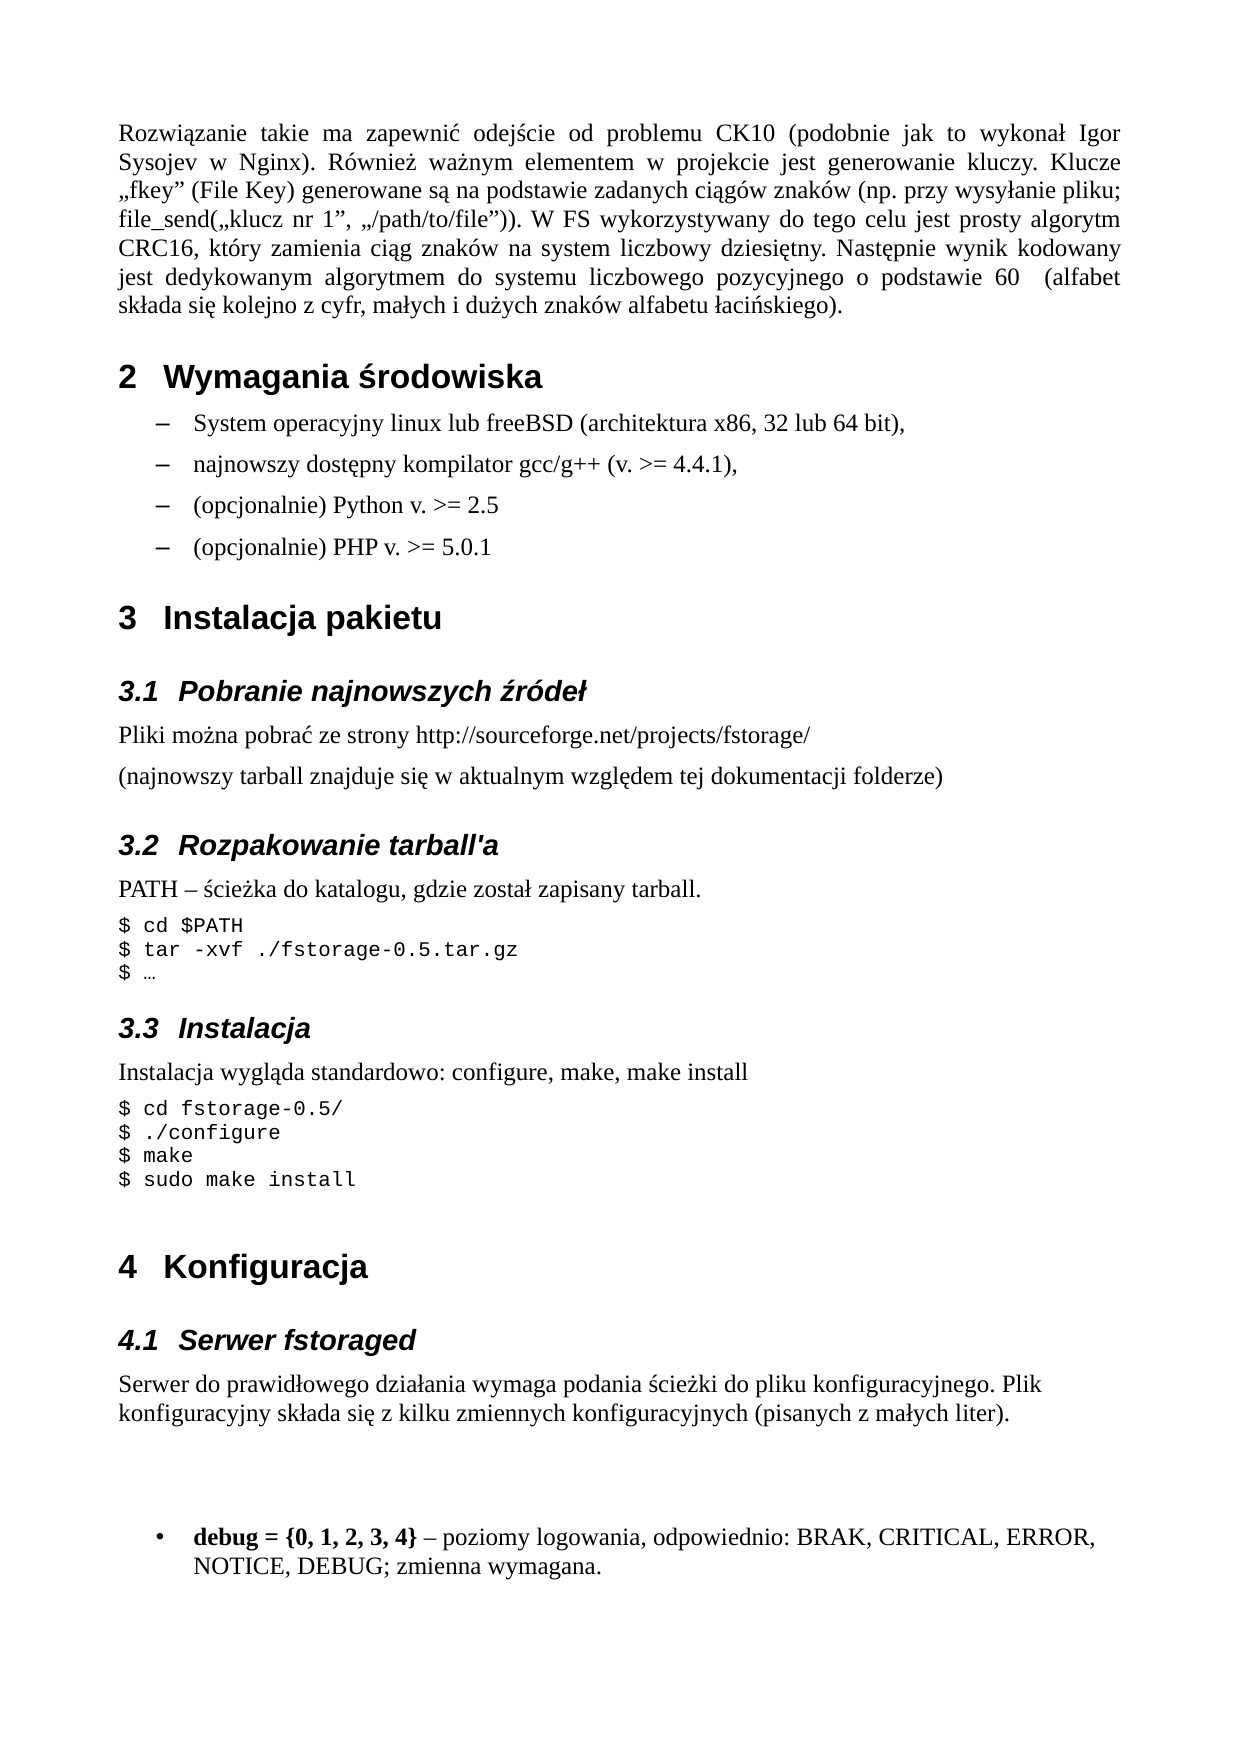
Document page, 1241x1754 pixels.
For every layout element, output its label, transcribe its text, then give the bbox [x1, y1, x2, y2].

text $ cd fstorage-0.5/ [118, 1098, 1122, 1122]
list (opcjonalnie) Python v. >= 2.5 [156, 491, 1122, 519]
subtitle Wymagania środowiska [118, 357, 1122, 396]
text Pliki można pobrać ze strony http://sourceforge.net/projects/fstorage/ [118, 720, 1122, 749]
text Rozwiązanie takie ma zapewnić odejście od problemu CK10 (podobnie jak to wykonał Igor Sysojev w Nginx). Również ważnym elementem w projekcie jest generowanie kluczy. Klucze „fkey” (File Key) generowane są na podstawie zadanych ciągów znaków (np. przy wysyłanie pliku; file_send(„klucz nr 1”, „/path/to/file”)). W FS wykorzystywany do tego celu jest prosty algorytm CRC16, który zamienia ciąg znaków na system liczbowy dziesiętny. Następnie wynik kodowany jest dedykowanym algorytmem do systemu liczbowego pozycyjnego o podstawie 60 (alfabet składa się kolejno z cyfr, małych i dużych znaków alfabetu łacińskiego). [118, 118, 1122, 319]
text $ ./configure [118, 1122, 1122, 1146]
text Serwer do prawidłowego działania wymaga podania ścieżki do pliku konfiguracyjnego. Plik konfiguracyjny składa się z kilku zmiennych konfiguracyjnych (pisanych z małych liter). [118, 1369, 1122, 1427]
text $ make [118, 1146, 1122, 1169]
subtitle Pobranie najnowszych źródeł [118, 674, 1122, 708]
list (opcjonalnie) PHP v. >= 5.0.1 [156, 532, 1122, 561]
list debug = {0, 1, 2, 3, 4} – poziomy logowania, odpowiednio: BRAK, CRITICAL, ERROR, NOTICE, DEBUG; zmienna wymagana. [156, 1522, 1122, 1579]
list System operacyjny linux lub freeBSD (architektura x86, 32 lub 64 bit), [156, 408, 1122, 437]
text Instalacja wygląda standardowo: configure, make, make install [118, 1057, 1122, 1086]
text $ sudo make install [118, 1169, 1122, 1193]
subtitle Instalacja pakietu [118, 598, 1122, 637]
text $ cd $PATH [118, 915, 1122, 939]
subtitle Serwer fstoraged [118, 1323, 1122, 1357]
subtitle Konfiguracja [118, 1247, 1122, 1286]
text (najnowszy tarball znajduje się w aktualnym względem tej dokumentacji folderze) [118, 761, 1122, 790]
subtitle Instalacja [118, 1011, 1122, 1044]
list najnowszy dostępny kompilator gcc/g++ (v. >= 4.4.1), [156, 449, 1122, 478]
text PATH – ścieżka do katalogu, gdzie został zapisany tarball. [118, 874, 1122, 902]
text $ … [118, 962, 1122, 986]
text $ tar -xvf ./fstorage-0.5.tar.gz [118, 939, 1122, 962]
subtitle Rozpakowanie tarball'a [118, 828, 1122, 861]
